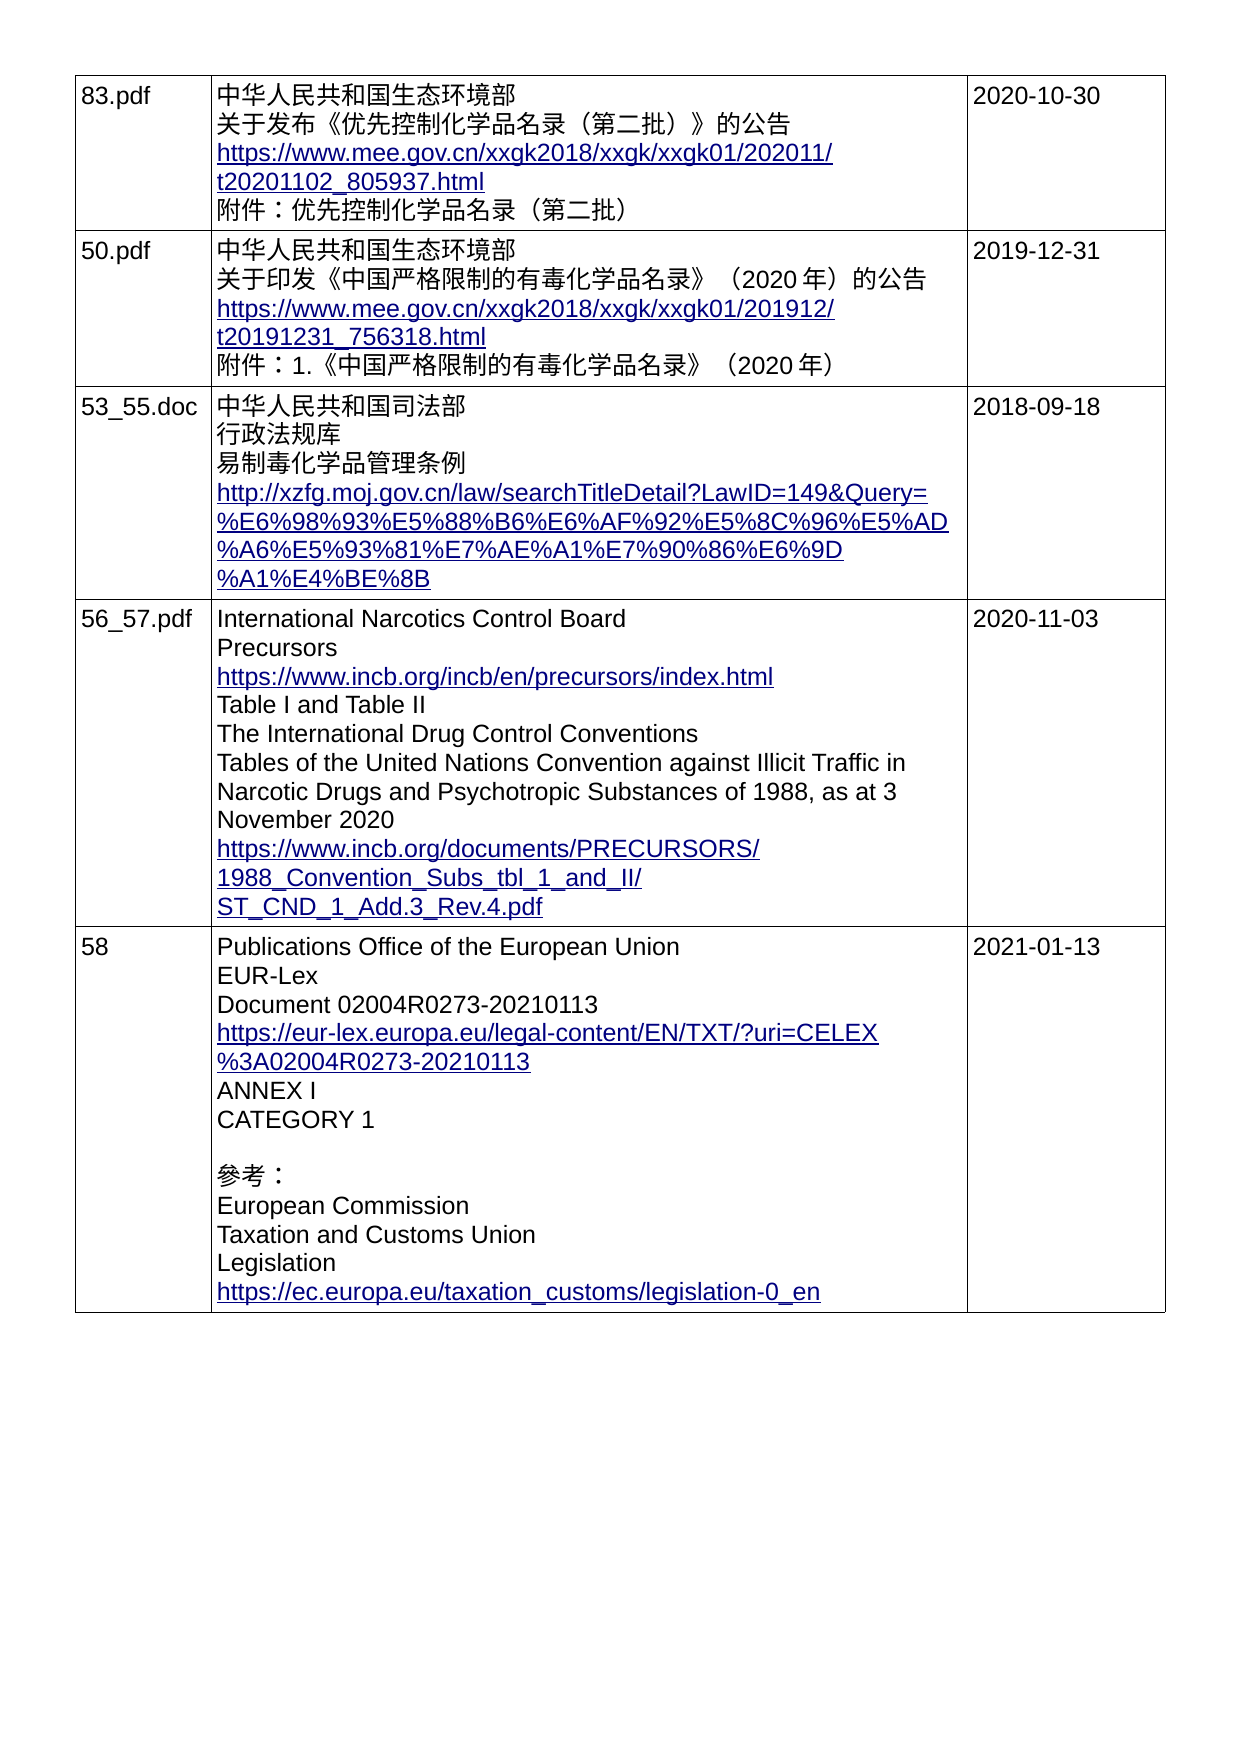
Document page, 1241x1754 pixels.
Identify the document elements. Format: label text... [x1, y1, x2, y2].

table_cell 2020-10-30 [968, 76, 1165, 230]
table_cell Publications Office of the European Union EUR-Lex Document 02004R0273-20210113 https://eur-lex.europa.eu/legal-content/EN/TXT/?uri=CELEX%3A02004R0273-20210113 ANNEX I CATEGORY 1 參考： European Commission Taxation and Customs Union Legislation https://ec.europa.eu/taxation_customs/legislation-0_en [212, 927, 967, 1312]
table_cell 50.pdf [76, 231, 211, 386]
table_cell 53_55.doc [76, 387, 211, 598]
table_cell International Narcotics Control Board Precursors https://www.incb.org/incb/en/precursors/index.html Table I and Table II The International Drug Control Conventions Tables of the United Nations Convention against Illicit Traffic in Narcotic Drugs and Psychotropic Substances of 1988, as at 3 November 2020 https://www.incb.org/documents/PRECURSORS/1988_Convention_Subs_tbl_1_and_II/ST_CND_1_Add.3_Rev.4.pdf [212, 600, 967, 926]
table_cell 2018-09-18 [968, 387, 1165, 598]
table_cell 中华人民共和国生态环境部 关于印发《中国严格限制的有毒化学品名录》（2020年）的公告 https://www.mee.gov.cn/xxgk2018/xxgk/xxgk01/201912/t20191231_756318.html 附件：1.《中国严格限制的有毒化学品名录》（2020年） [212, 231, 967, 386]
table_cell 2021-01-13 [968, 927, 1165, 1312]
table_cell 中华人民共和国生态环境部 关于发布《优先控制化学品名录（第二批）》的公告 https://www.mee.gov.cn/xxgk2018/xxgk/xxgk01/202011/t20201102_805937.html 附件：优先控制化学品名录（第二批） [212, 76, 967, 230]
table_cell 2019-12-31 [968, 231, 1165, 386]
table_cell 83.pdf [76, 76, 211, 230]
table_cell 中华人民共和国司法部 行政法规库 易制毒化学品管理条例 http://xzfg.moj.gov.cn/law/searchTitleDetail?LawID=149&Query=%E6%98%93%E5%88%B6%E6%AF%92%E5%8C%96%E5%AD%A6%E5%93%81%E7%AE%A1%E7%90%86%E6%9D%A1%E4%BE%8B [212, 387, 967, 598]
table_cell 58 [76, 927, 211, 1312]
table_cell 2020-11-03 [968, 600, 1165, 926]
table_cell 56_57.pdf [76, 600, 211, 926]
